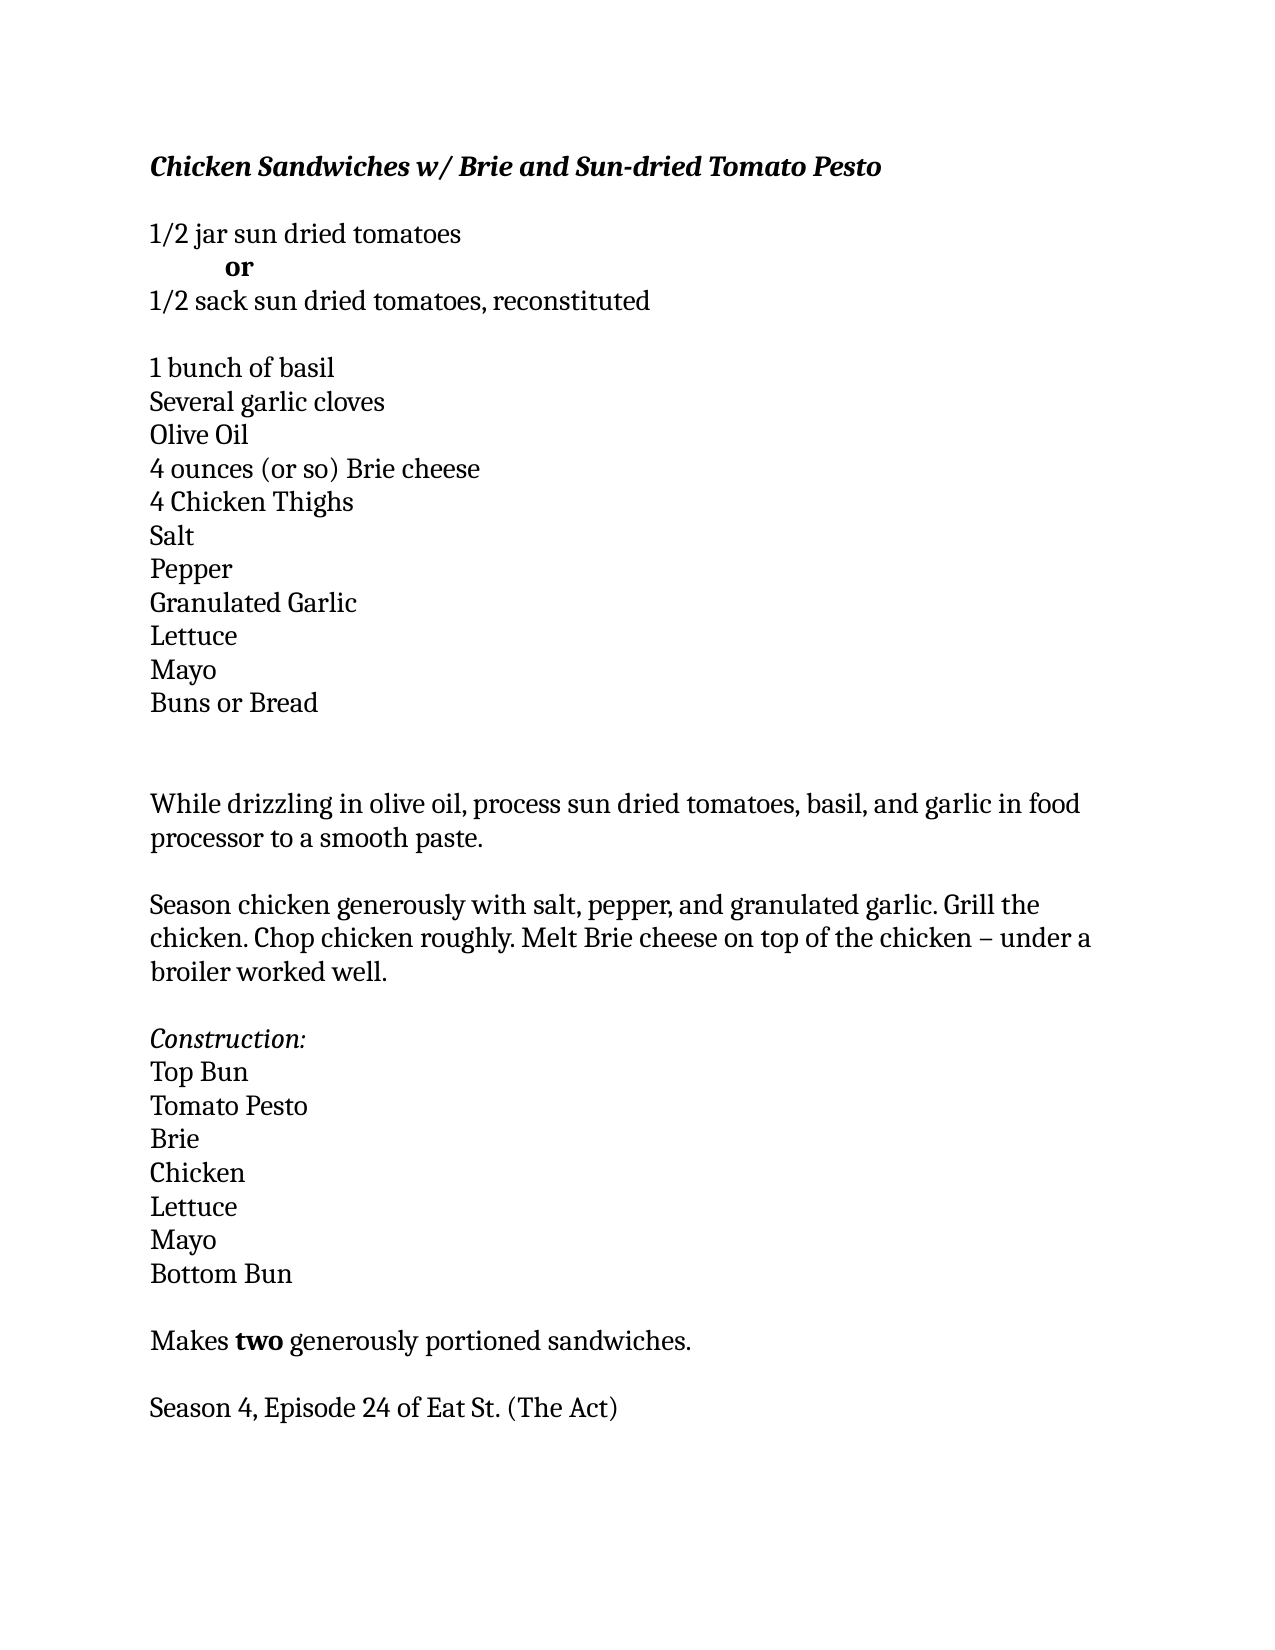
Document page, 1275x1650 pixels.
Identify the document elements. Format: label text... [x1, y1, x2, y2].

text Brie [150, 1123, 1125, 1156]
text Season 4, Episode 24 of Eat St. (The Act) [150, 1391, 1125, 1424]
text Chicken [150, 1156, 1125, 1190]
text Granulated Garlic [150, 586, 1125, 619]
text Bottom Bun [150, 1257, 1125, 1290]
text Season chicken generously with salt, pepper, and granulated garlic. Grill the chicken. Chop chicken roughly. Melt Brie cheese on top of the chicken – under a broiler worked well. [150, 888, 1125, 988]
text Buns or Bread [150, 687, 1125, 720]
text or [150, 251, 1125, 284]
text Mayo [150, 1223, 1125, 1257]
text Mayo [150, 653, 1125, 687]
text Makes two generously portioned sandwiches. [150, 1324, 1125, 1357]
text 4 Chicken Thighs [150, 485, 1125, 519]
text 1/2 sack sun dried tomatoes, reconstituted [150, 284, 1125, 318]
text Lettuce [150, 619, 1125, 653]
text Lettuce [150, 1190, 1125, 1223]
text 1 bunch of basil [150, 351, 1125, 385]
text Pepper [150, 552, 1125, 586]
text Olive Oil [150, 418, 1125, 452]
text 1/2 jar sun dried tomatoes [150, 217, 1125, 251]
text 4 ounces (or so) Brie cheese [150, 452, 1125, 485]
text Salt [150, 519, 1125, 552]
text Construction: [150, 1022, 1125, 1056]
text Several garlic cloves [150, 385, 1125, 418]
text Top Bun [150, 1056, 1125, 1089]
text Chicken Sandwiches w/ Brie and Sun-dried Tomato Pesto [150, 150, 1125, 183]
text Tomato Pesto [150, 1089, 1125, 1123]
text While drizzling in olive oil, process sun dried tomatoes, basil, and garlic in food processor to a smooth paste. [150, 787, 1125, 854]
